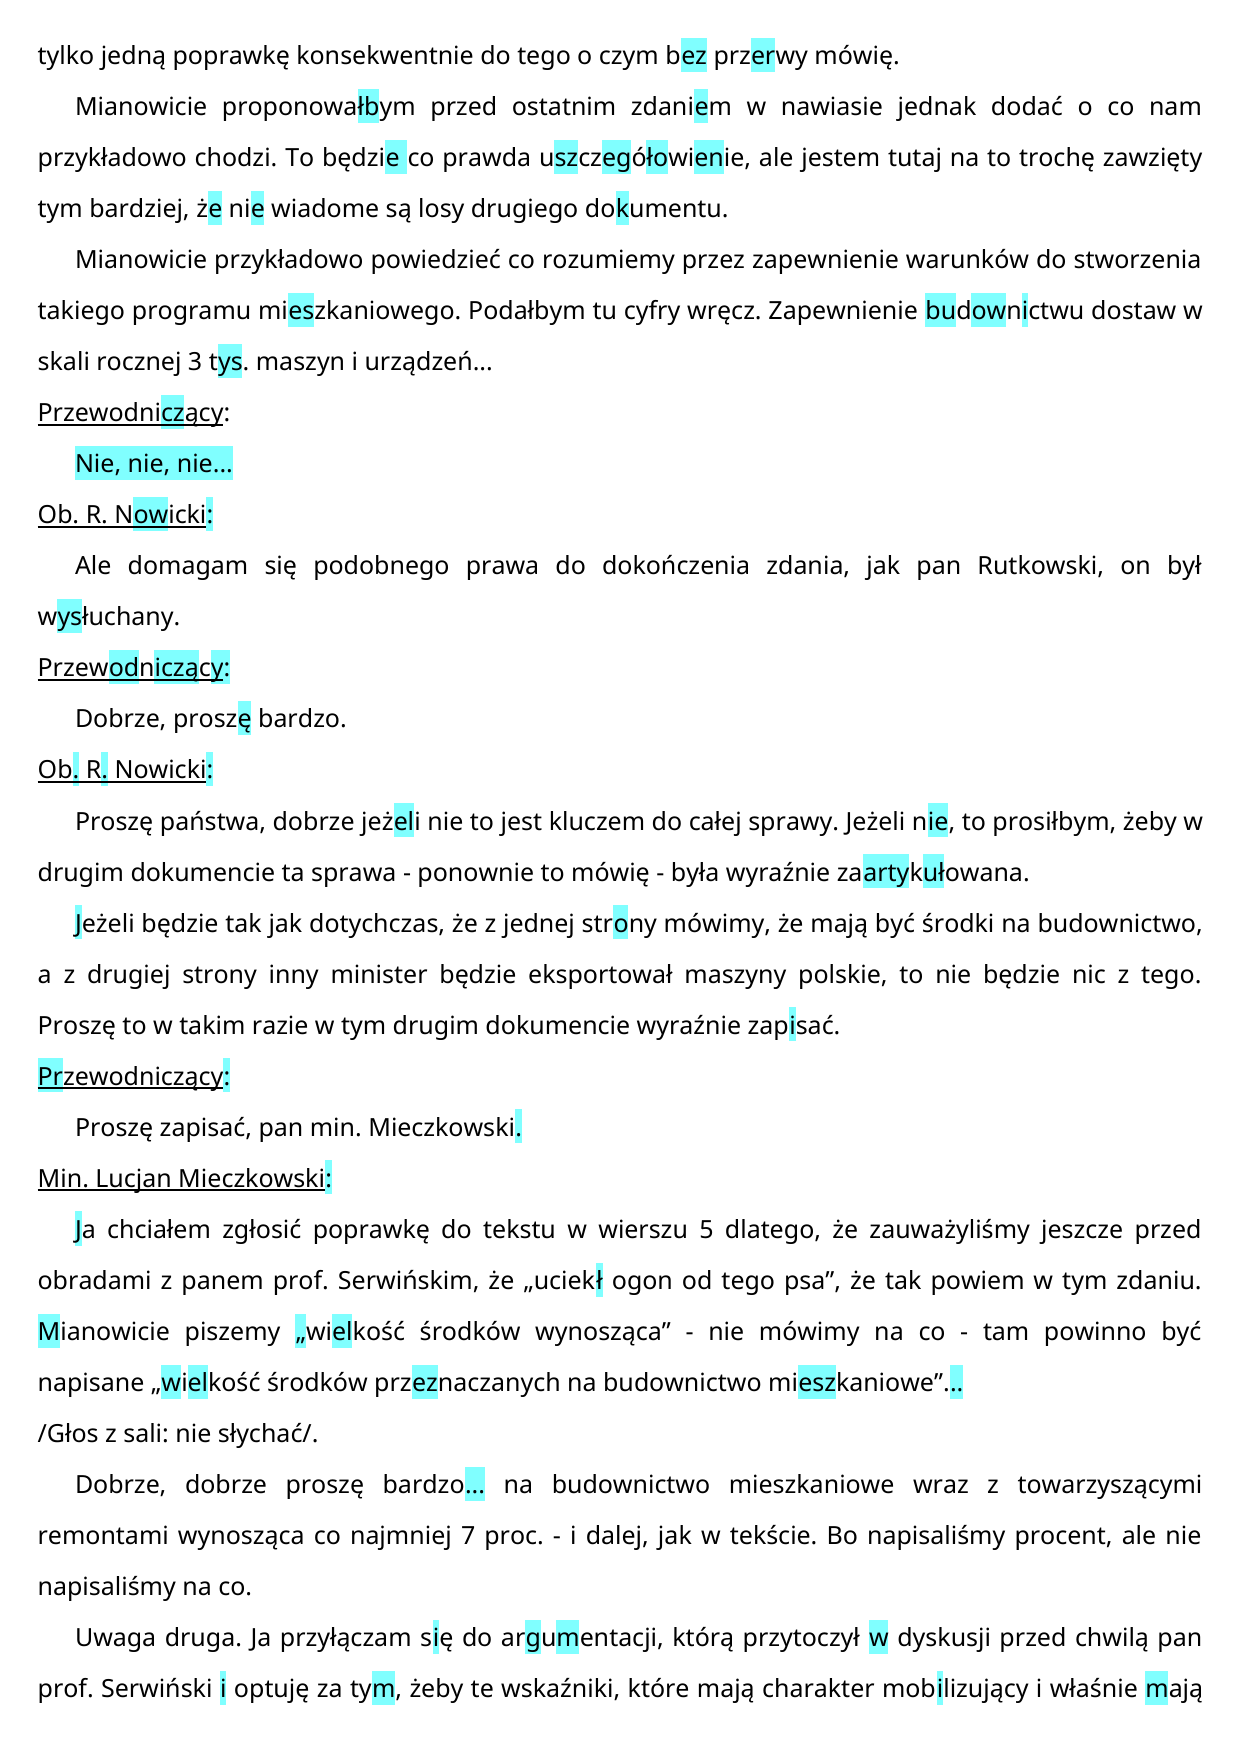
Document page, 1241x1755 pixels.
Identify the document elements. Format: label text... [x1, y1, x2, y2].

text Uwaga druga. Ja przyłączam się do argumentacji, którą przytoczył w dyskusji przed chwilą pan prof. Serwiński i optuję za tym, żeby te wskaźniki, które mają charakter mobilizujący i właśnie mają [37, 1620, 1203, 1705]
text Proszę państwa, dobrze jeżeli nie to jest kluczem do całej sprawy. Jeżeli nie, to prosiłbym, żeby w drugim dokumencie ta sprawa - ponownie to mówię - była wyraźnie zaartykułowana. [37, 803, 1203, 888]
text Min. Lucjan Mieczkowski: [37, 1160, 1203, 1194]
text Przewodniczący: [37, 1058, 1203, 1092]
text Przewodniczący: [37, 395, 1203, 429]
text Ob. R. Nowicki: [37, 497, 1203, 531]
text Dobrze, proszę bardzo. [37, 701, 1203, 735]
text Jeżeli będzie tak jak dotychczas, że z jednej strony mówimy, że mają być środki na budownictwo, a z drugiej strony inny minister będzie eksportował maszyny polskie, to nie będzie nic z tego. Proszę to w takim razie w tym drugim dokumencie wyraźnie zapisać. [37, 905, 1203, 1041]
text /Głos z sali: nie słychać/. [37, 1416, 1203, 1450]
text Nie, nie, nie... [37, 446, 1203, 480]
text Mianowicie proponowałbym przed ostatnim zdaniem w nawiasie jednak dodać o co nam przykładowo chodzi. To będzie co prawda uszczegółowienie, ale jestem tutaj na to trochę zawzięty tym bardziej, że nie wiadome są losy drugiego dokumentu. [37, 88, 1203, 225]
text tylko jedną poprawkę konsekwentnie do tego o czym bez przerwy mówię. [37, 37, 1203, 72]
text Ale domagam się podobnego prawa do dokończenia zdania, jak pan Rutkowski, on był wysłuchany. [37, 548, 1203, 633]
text Proszę zapisać, pan min. Mieczkowski. [37, 1109, 1203, 1143]
text Ja chciałem zgłosić poprawkę do tekstu w wierszu 5 dlatego, że zauważyliśmy jeszcze przed obradami z panem prof. Serwińskim, że „uciekł ogon od tego psa”, że tak powiem w tym zdaniu. Mianowicie piszemy „wielkość środków wynosząca” - nie mówimy na co - tam powinno być napisane „wielkość środków przeznaczanych na budownictwo mieszkaniowe”... [37, 1211, 1203, 1399]
text Mianowicie przykładowo powiedzieć co rozumiemy przez zapewnienie warunków do stworzenia takiego programu mieszkaniowego. Podałbym tu cyfry wręcz. Zapewnienie budownictwu dostaw w skali rocznej 3 tys. maszyn i urządzeń... [37, 242, 1203, 378]
text Ob. R. Nowicki: [37, 752, 1203, 786]
text Dobrze, dobrze proszę bardzo... na budownictwo mieszkaniowe wraz z towarzyszącymi remontami wynosząca co najmniej 7 proc. - i dalej, jak w tekście. Bo napisaliśmy procent, ale nie napisaliśmy na co. [37, 1467, 1203, 1603]
text Przewodniczący: [37, 650, 1203, 684]
